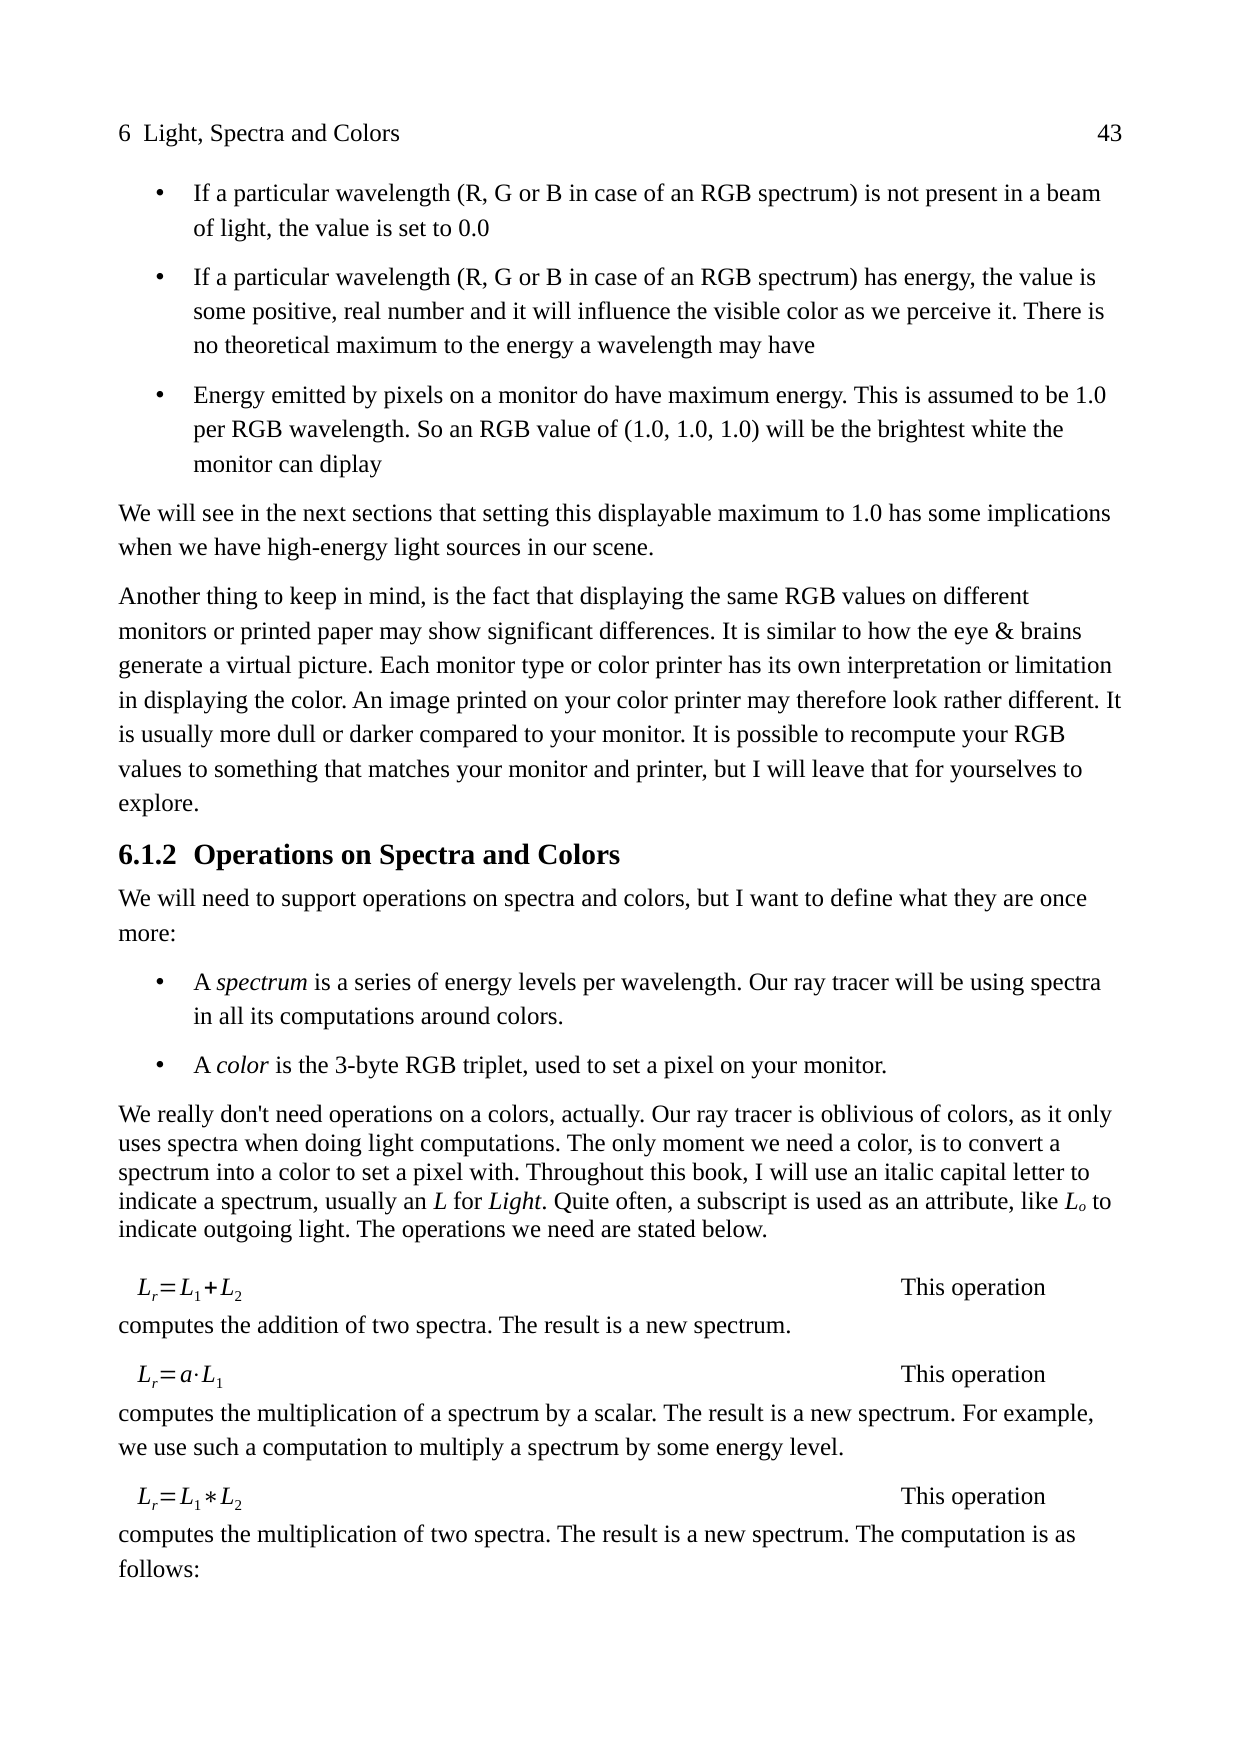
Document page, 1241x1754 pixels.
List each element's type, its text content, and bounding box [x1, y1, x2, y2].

list If a particular wavelength (R, G or B in case of an RGB spectrum) is not present in a beam of light, the value is set to 0.0 [156, 178, 1122, 241]
text We will see in the next sections that setting this displayable maximum to 1.0 has some implications when we have high-energy light sources in our scene. [118, 498, 1122, 561]
list If a particular wavelength (R, G or B in case of an RGB spectrum) has energy, the value is some positive, real number and it will influence the visible color as we perceive it. There is no theoretical maximum to the energy a wavelength may have [156, 262, 1122, 359]
text We will need to support operations on spectra and colors, but I want to define what they are once more: [118, 883, 1122, 947]
list A color is the 3-byte RGB triplet, used to set a pixel on your monitor. [156, 1051, 1122, 1079]
subtitle Operations on Spectra and Colors [118, 837, 1122, 871]
text This operation computes the multiplication of a spectrum by a scalar. The result is a new spectrum. For example, we use such a computation to multiply a spectrum by some energy level. [118, 1359, 1122, 1461]
list Energy emitted by pixels on a monitor do have maximum energy. This is assumed to be 1.0 per RGB wavelength. So an RGB value of (1.0, 1.0, 1.0) will be the brightest white the monitor can diplay [156, 380, 1122, 477]
text This operation computes the addition of two spectra. The result is a new spectrum. [118, 1272, 1122, 1339]
text Another thing to keep in mind, is the fact that displaying the same RGB values on different monitors or printed paper may show significant differences. It is similar to how the eye & brains generate a virtual picture. Each monitor type or color printer has its own interpretation or limitation in displaying the color. An image printed on your color printer may therefore look rather different. It is usually more dull or darker compared to your monitor. It is possible to recompute your RGB values to something that matches your monitor and printer, but I will leave that for yourselves to explore. [118, 581, 1122, 817]
text This operation computes the multiplication of two spectra. The result is a new spectrum. The computation is as follows: [118, 1481, 1122, 1583]
list A spectrum is a series of energy levels per wavelength. Our ray tracer will be using spectra in all its computations around colors. [156, 967, 1122, 1030]
text We really don't need operations on a colors, actually. Our ray tracer is oblivious of colors, as it only uses spectra when doing light computations. The only moment we need a color, is to convert a spectrum into a color to set a pixel with. Throughout this book, I will use an italic capital letter to indicate a spectrum, usually an L for Light. Quite often, a subscript is used as an attribute, like Lo to indicate outgoing light. The operations we need are stated below. [118, 1099, 1122, 1243]
